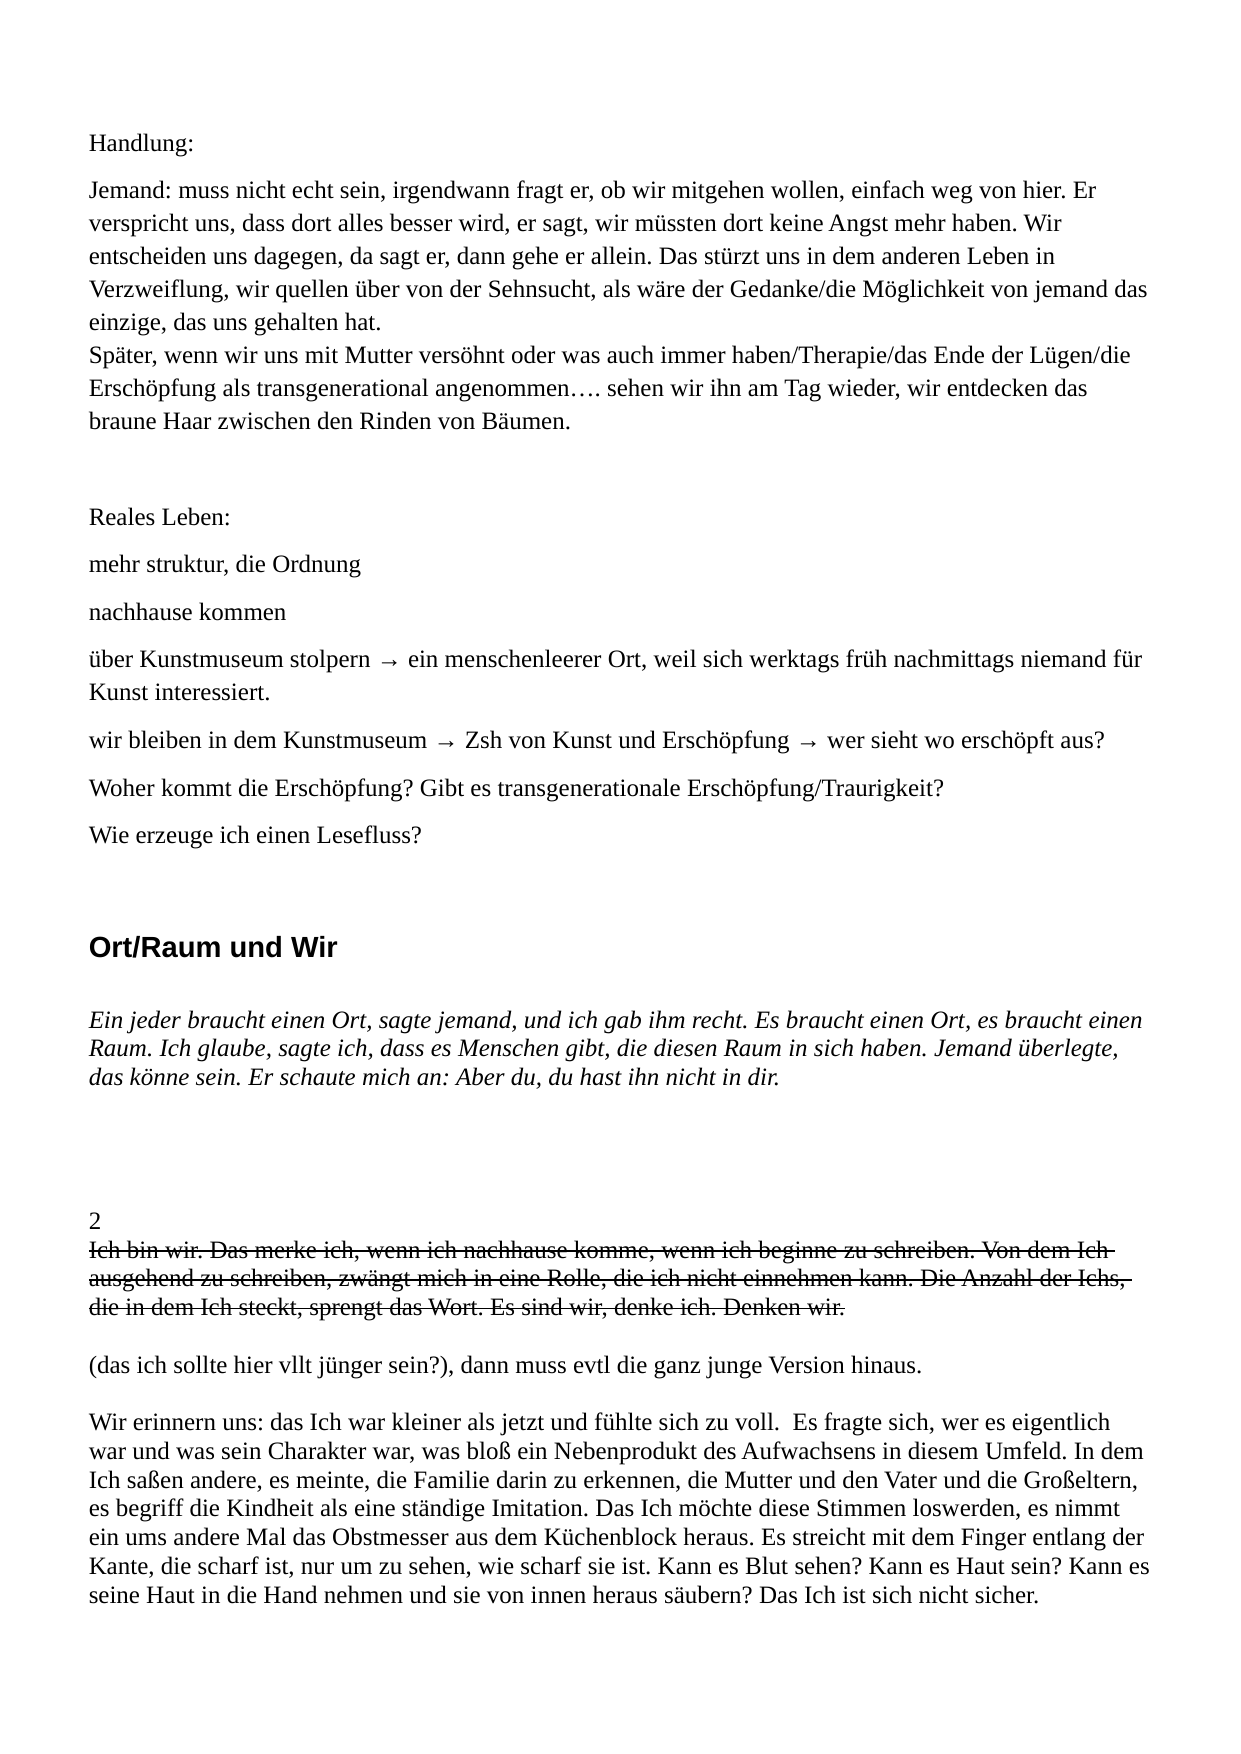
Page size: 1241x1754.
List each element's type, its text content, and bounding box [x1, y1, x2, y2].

text Ein jeder braucht einen Ort, sagte jemand, und ich gab ihm recht. Es braucht einen Ort, es braucht einen Raum. Ich glaube, sagte ich, dass es Menschen gibt, die diesen Raum in sich haben. Jemand überlegte, das könne sein. Er schaute mich an: Aber du, du hast ihn nicht in dir. [88, 1005, 1151, 1091]
subtitle Ort/Raum und Wir [88, 930, 1151, 963]
text mehr struktur, die Ordnung [88, 549, 1151, 578]
text Wir erinnern uns: das Ich war kleiner als jetzt und fühlte sich zu voll. Es fragte sich, wer es eigentlich war und was sein Charakter war, was bloß ein Nebenprodukt des Aufwachsens in diesem Umfeld. In dem Ich saßen andere, es meinte, die Familie darin zu erkennen, die Mutter und den Vater und die Großeltern, es begriff die Kindheit als eine ständige Imitation. Das Ich möchte diese Stimmen loswerden, es nimmt ein ums andere Mal das Obstmesser aus dem Küchenblock heraus. Es streicht mit dem Finger entlang der Kante, die scharf ist, nur um zu sehen, wie scharf sie ist. Kann es Blut sehen? Kann es Haut sein? Kann es seine Haut in die Hand nehmen und sie von innen heraus säubern? Das Ich ist sich nicht sicher. [88, 1407, 1151, 1608]
text Reales Leben: [88, 502, 1151, 530]
text über Kunstmuseum stolpern → ein menschenleerer Ort, weil sich werktags früh nachmittags niemand für Kunst interessiert. [88, 644, 1151, 706]
text Ich bin wir. Das merke ich, wenn ich nachhause komme, wenn ich beginne zu schreiben. Von dem Ich ausgehend zu schreiben, zwängt mich in eine Rolle, die ich nicht einnehmen kann. Die Anzahl der Ichs, die in dem Ich steckt, sprengt das Wort. Es sind wir, denke ich. Denken wir. [88, 1235, 1151, 1321]
text Woher kommt die Erschöpfung? Gibt es transgenerationale Erschöpfung/Traurigkeit? [88, 773, 1151, 801]
text wir bleiben in dem Kunstmuseum → Zsh von Kunst und Erschöpfung → wer sieht wo erschöpft aus? [88, 725, 1151, 754]
text (das ich sollte hier vllt jünger sein?), dann muss evtl die ganz junge Version hinaus. [88, 1350, 1151, 1378]
text Wie erzeuge ich einen Lesefluss? [88, 820, 1151, 849]
text Handlung: [88, 128, 1151, 156]
text nachhause kommen [88, 597, 1151, 626]
text 2 [88, 1206, 1151, 1235]
text Jemand: muss nicht echt sein, irgendwann fragt er, ob wir mitgehen wollen, einfach weg von hier. Er verspricht uns, dass dort alles besser wird, er sagt, wir müssten dort keine Angst mehr haben. Wir entscheiden uns dagegen, da sagt er, dann gehe er allein. Das stürzt uns in dem anderen Leben in Verzweiflung, wir quellen über von der Sehnsucht, als wäre der Gedanke/die Möglichkeit von jemand das einzige, das uns gehalten hat. Später, wenn wir uns mit Mutter versöhnt oder was auch immer haben/Therapie/das Ende der Lügen/die Erschöpfung als transgenerational angenommen…. sehen wir ihn am Tag wieder, wir entdecken das braune Haar zwischen den Rinden von Bäumen. [88, 175, 1151, 435]
